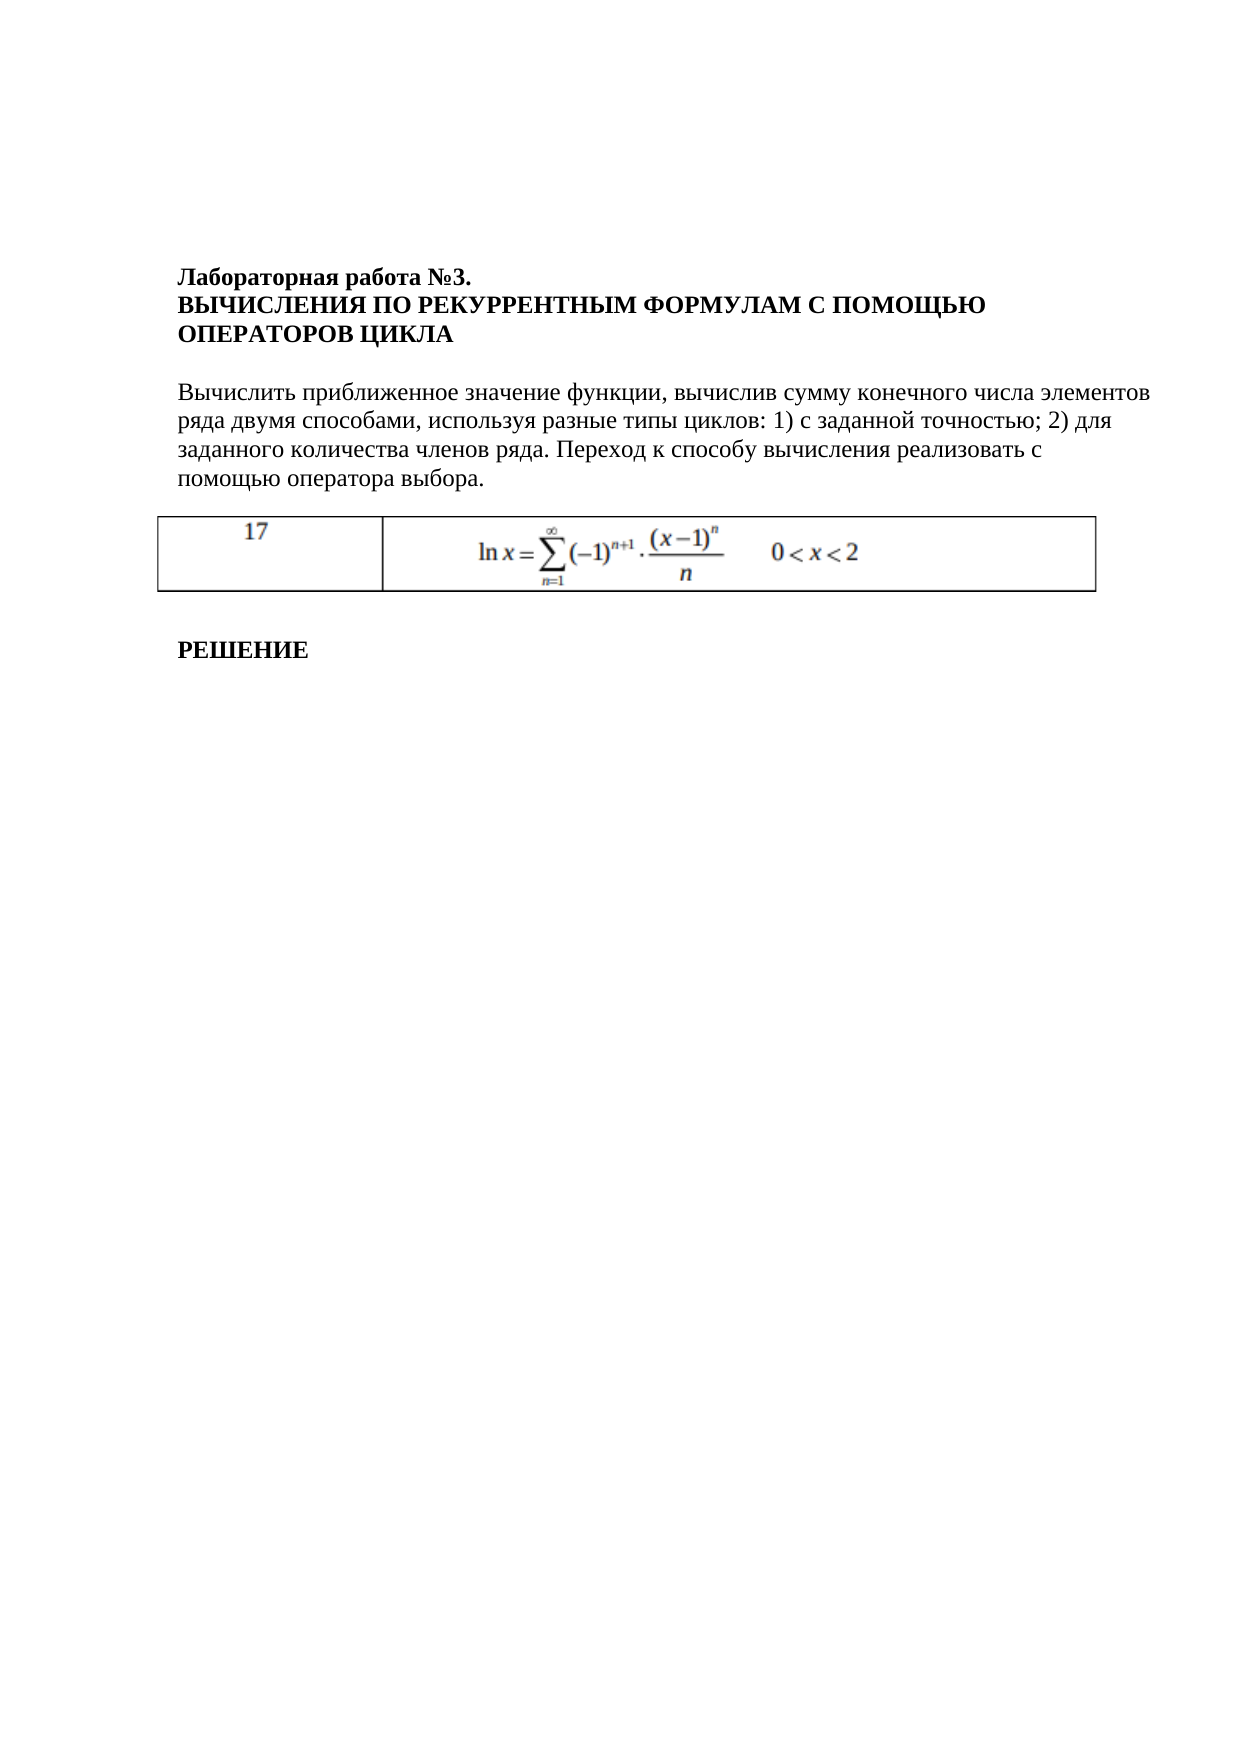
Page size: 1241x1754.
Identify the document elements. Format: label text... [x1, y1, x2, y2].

picture [157, 516, 1097, 592]
text Лабораторная работа №3. [177, 262, 1152, 291]
text Вычислить приближенное значение функции, вычислив сумму конечного числа элементов ряда двумя способами, используя разные типы циклов: 1) с заданной точностью; 2) для заданного количества членов ряда. Переход к способу вычисления реализовать с помощью оператора выбора. [177, 377, 1152, 492]
text ВЫЧИСЛЕНИЯ ПО РЕКУРРЕНТНЫМ ФОРМУЛАМ С ПОМОЩЬЮ ОПЕРАТОРОВ ЦИКЛА [177, 291, 1152, 348]
text РЕШЕНИЕ [177, 636, 1152, 664]
